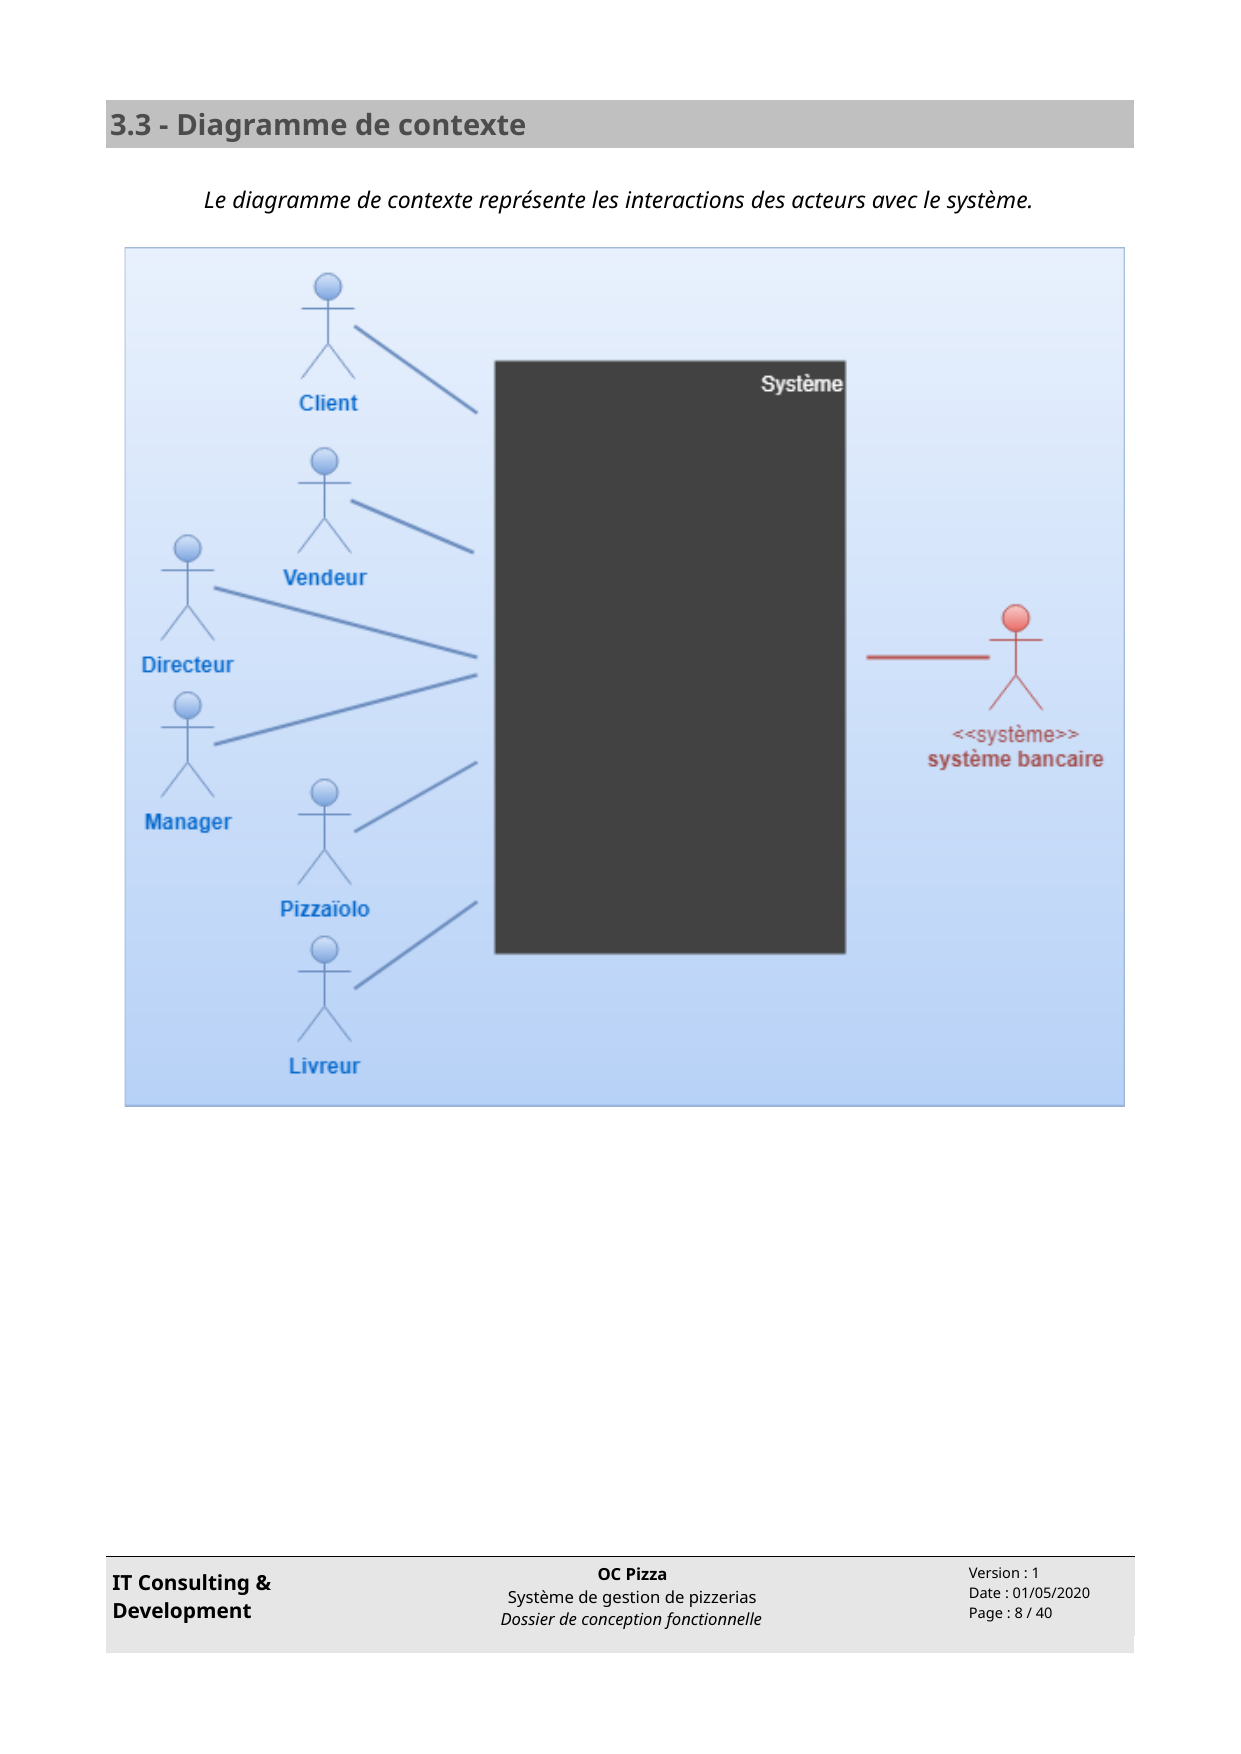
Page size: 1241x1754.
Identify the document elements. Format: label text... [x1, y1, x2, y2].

subtitle Diagramme de contexte [107, 101, 1133, 147]
text Le diagramme de contexte représente les interactions des acteurs avec le système. [106, 184, 1134, 216]
picture [124, 247, 1125, 1107]
